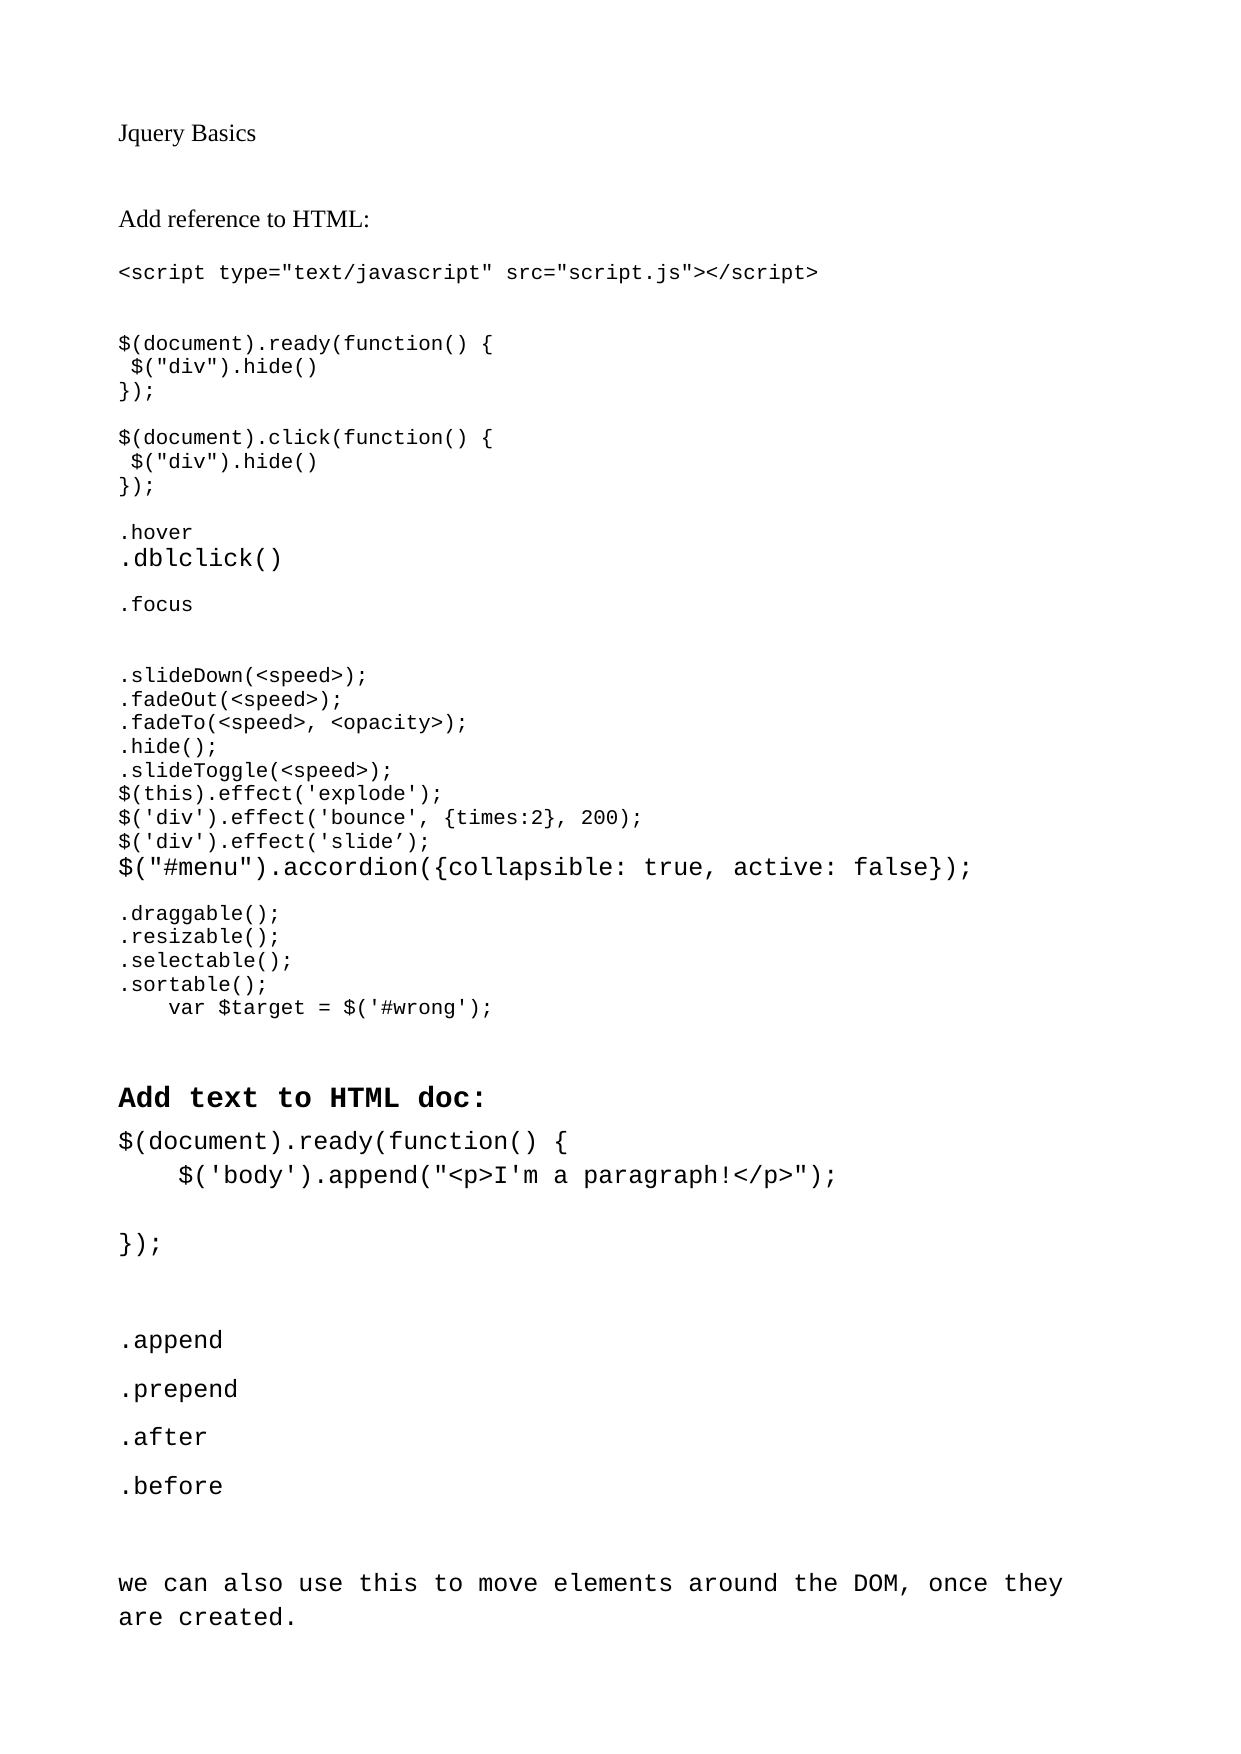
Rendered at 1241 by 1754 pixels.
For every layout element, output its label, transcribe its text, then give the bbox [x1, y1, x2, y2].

text .append [118, 1328, 1122, 1356]
text .sortable(); [118, 974, 1122, 997]
text .slideDown(<speed>); [118, 665, 1122, 689]
text .hover [118, 522, 1122, 546]
text .prepend [118, 1376, 1122, 1405]
text Jquery Basics [118, 118, 1122, 147]
text var $target = $('#wrong'); [118, 997, 1122, 1021]
text .resizable(); [118, 926, 1122, 950]
text $("#menu").accordion({collapsible: true, active: false}); [118, 854, 1122, 883]
text .fadeTo(<speed>, <opacity>); [118, 712, 1122, 736]
text .before [118, 1473, 1122, 1502]
text $('div').effect('slide’); [118, 831, 1122, 854]
text $(document).click(function() { $("div").hide() }); [118, 427, 1122, 498]
text $(this).effect('explode'); [118, 783, 1122, 807]
text $(document).ready(function() { $("div").hide() }); [118, 333, 1122, 404]
text .fadeOut(<speed>); [118, 689, 1122, 712]
text .focus [118, 594, 1122, 618]
text we can also use this to move elements around the DOM, once they are created. [118, 1571, 1122, 1633]
text $('div').effect('bounce', {times:2}, 200); [118, 807, 1122, 831]
text .dblclick() [118, 546, 1122, 574]
text .hide(); [118, 736, 1122, 760]
text .slideToggle(<speed>); [118, 760, 1122, 783]
subtitle Add text to HTML doc: [118, 1083, 1122, 1116]
text Add reference to HTML: [118, 204, 1122, 233]
text $(document).ready(function() { $('body').append("<p>I'm a paragraph!</p>"); }); [118, 1129, 1122, 1259]
text .selectable(); [118, 950, 1122, 974]
text .after [118, 1425, 1122, 1453]
text <script type="text/javascript" src="script.js"></script> [118, 262, 1122, 286]
text .draggable(); [118, 903, 1122, 926]
